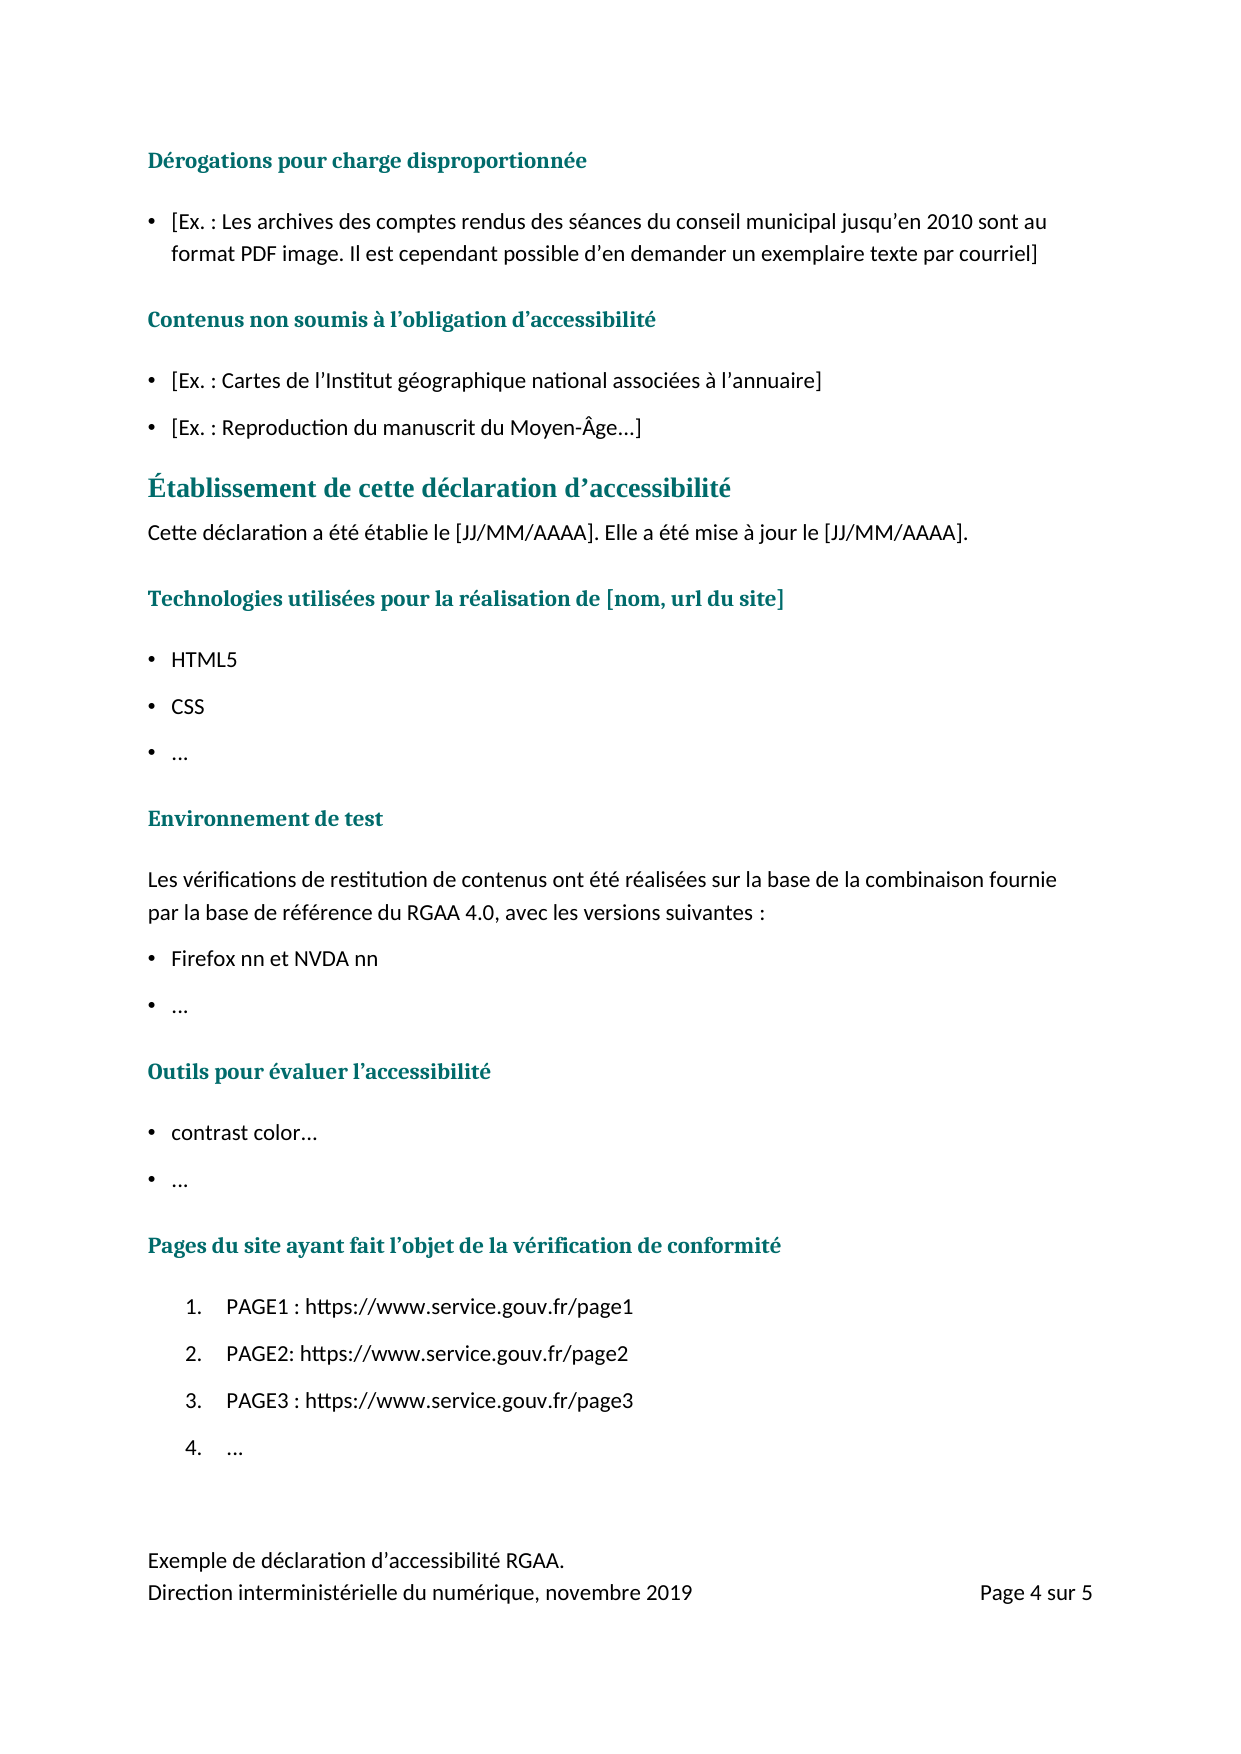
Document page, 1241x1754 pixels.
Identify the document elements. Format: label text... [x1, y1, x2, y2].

subtitle Établissement de cette déclaration d’accessibilité [148, 471, 1093, 503]
subtitle Outils pour évaluer l’accessibilité [148, 1059, 1093, 1085]
subtitle Contenus non soumis à l’obligation d’accessibilité [148, 307, 1093, 333]
list ... [148, 738, 1093, 767]
list ... [185, 1433, 1093, 1461]
subtitle Pages du site ayant fait l’objet de la vérification de conformité [148, 1233, 1093, 1259]
text Cette déclaration a été établie le [JJ/MM/AAAA]. Elle a été mise à jour le [JJ/MM/AAAA]. [148, 518, 1093, 546]
list CSS [148, 692, 1093, 720]
subtitle Technologies utilisées pour la réalisation de [nom, url du site] [148, 585, 1093, 612]
list [Ex. : Les archives des comptes rendus des séances du conseil municipal jusqu’en 2010 sont au format PDF image. Il est cependant possible d’en demander un exemplaire texte par courriel] [148, 207, 1093, 267]
list PAGE1 : https://www.service.gouv.fr/page1 [185, 1292, 1093, 1320]
list HTML5 [148, 645, 1093, 673]
list ... [148, 991, 1093, 1019]
text Les vérifications de restitution de contenus ont été réalisées sur la base de la combinaison fournie par la base de référence du RGAA 4.0, avec les versions suivantes : [148, 866, 1093, 926]
list contrast color... [148, 1118, 1093, 1146]
subtitle Dérogations pour charge disproportionnée [148, 148, 1093, 174]
list [Ex. : Cartes de l’Institut géographique national associées à l’annuaire] [148, 367, 1093, 394]
subtitle Environnement de test [148, 806, 1093, 832]
list [Ex. : Reproduction du manuscrit du Moyen-Âge...] [148, 413, 1093, 441]
list Firefox nn et NVDA nn [148, 944, 1093, 973]
list PAGE3 : https://www.service.gouv.fr/page3 [185, 1386, 1093, 1414]
list PAGE2: https://www.service.gouv.fr/page2 [185, 1339, 1093, 1367]
list ... [148, 1165, 1093, 1193]
